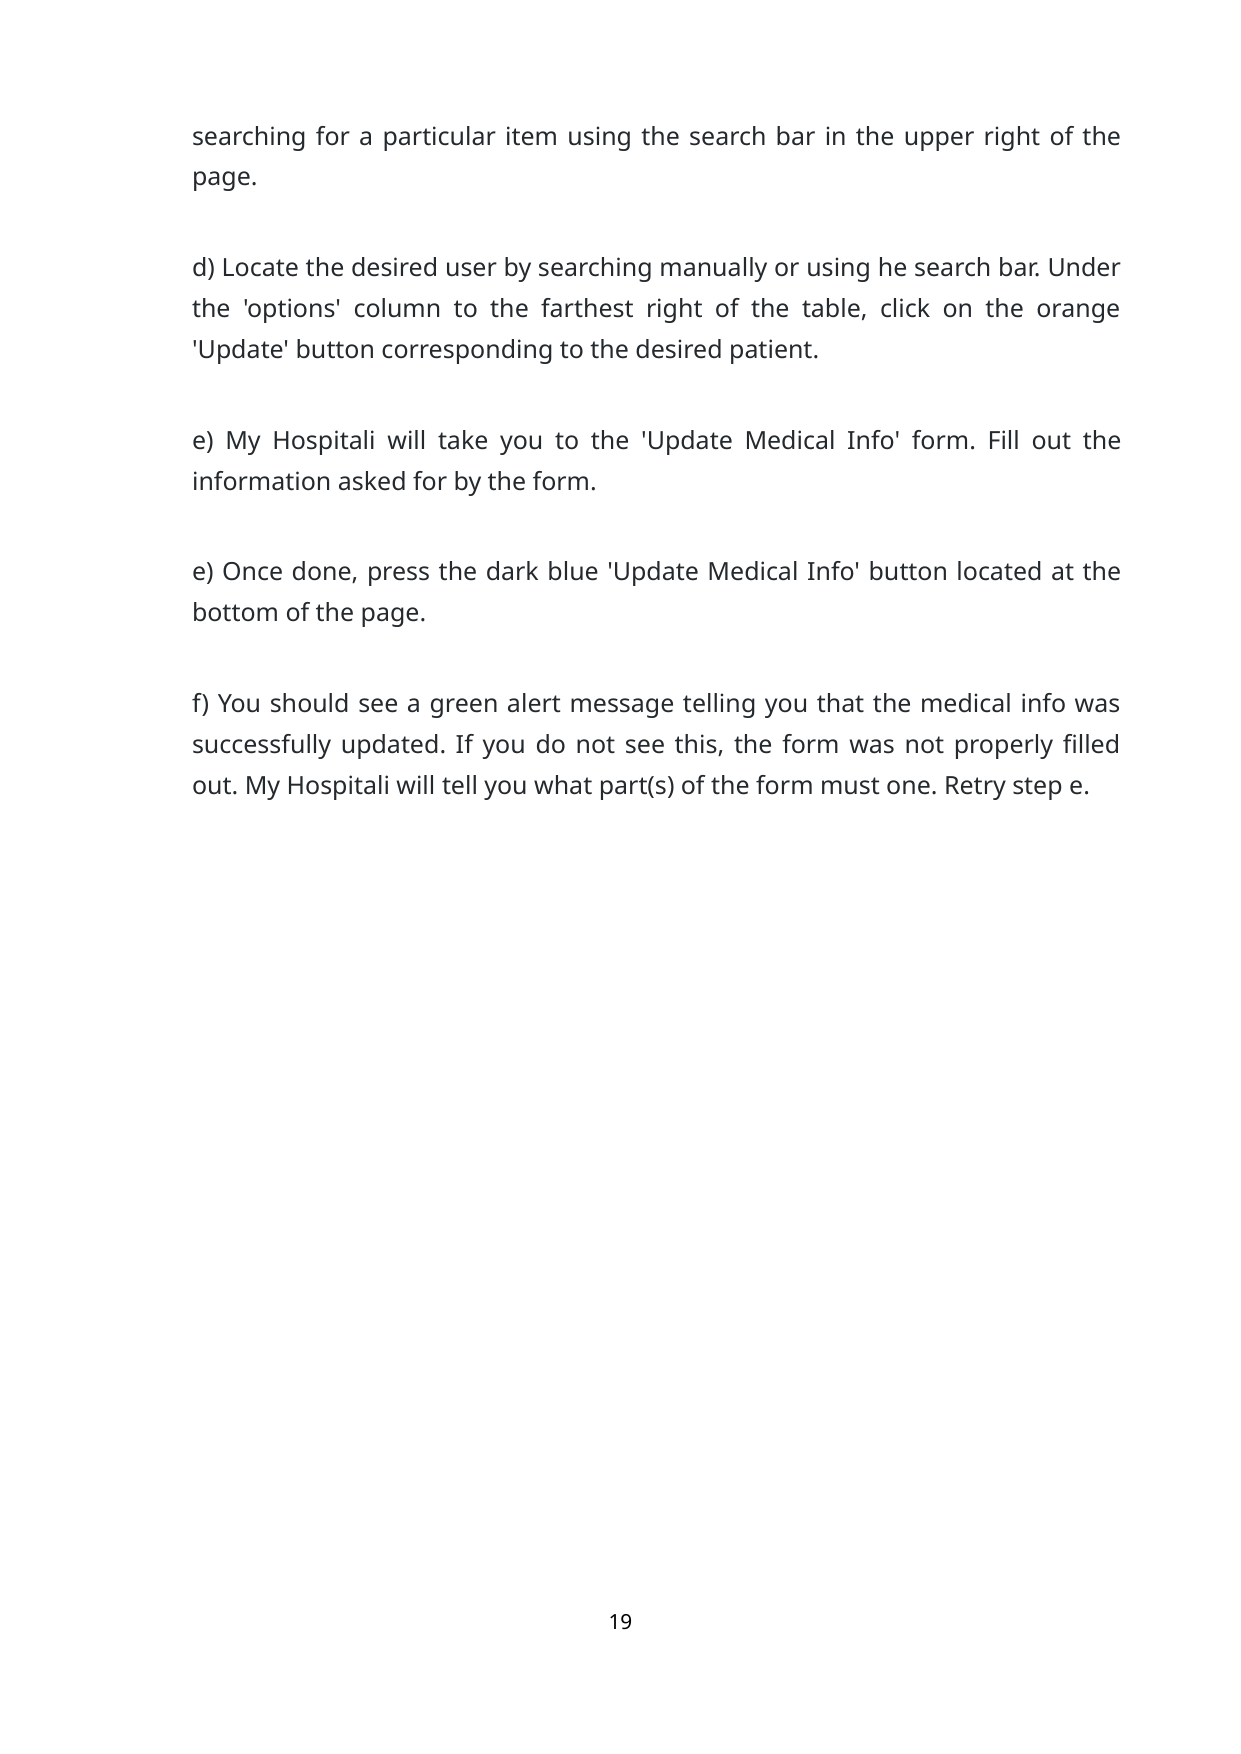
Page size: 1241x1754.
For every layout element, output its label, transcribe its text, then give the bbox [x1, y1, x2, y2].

list e) My Hospitali will take you to the 'Update Medical Info' form. Fill out the information asked for by the form. [118, 422, 1122, 497]
list f) You should see a green alert message telling you that the medical info was successfully updated. If you do not see this, the form was not properly filled out. My Hospitali will tell you what part(s) of the form must one. Retry step e. [118, 686, 1122, 801]
list d) Locate the desired user by searching manually or using he search bar. Under the 'options' column to the farthest right of the table, click on the orange 'Update' button corresponding to the desired patient. [118, 250, 1122, 366]
list e) Once done, press the dark blue 'Update Medical Info' button located at the bottom of the page. [118, 554, 1122, 629]
list searching for a particular item using the search bar in the upper right of the page. [118, 118, 1122, 193]
